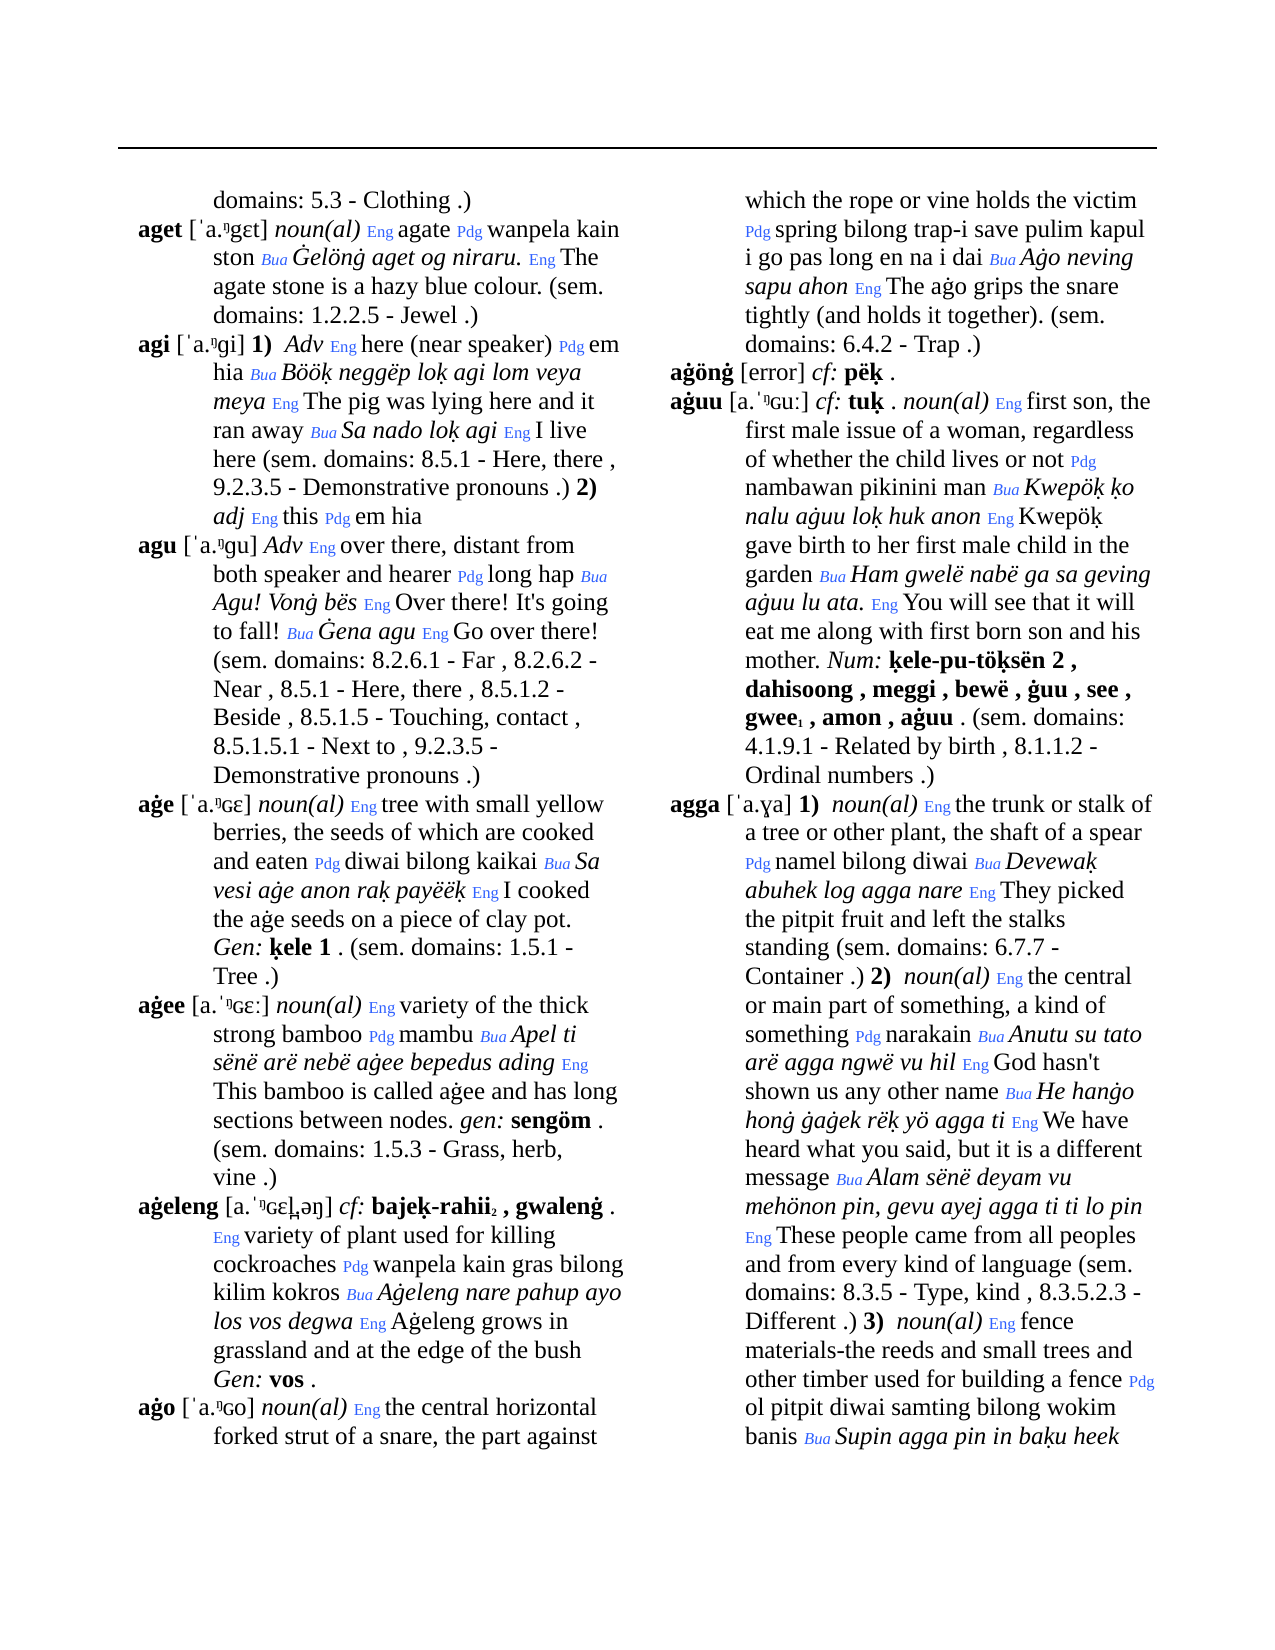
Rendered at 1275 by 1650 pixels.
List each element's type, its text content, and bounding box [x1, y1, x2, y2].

text which the rope or vine holds the victim Pdg spring bilong trap-i save pulim kapul i go pas long en na i dai Bua Aġo neving sapu ahon Eng The aġo grips the snare tightly (and holds it together). (sem. domains: 6.4.2 - Trap .) [651, 183, 1156, 354]
text aget [ˈa.ᵑgɛt] noun(al) Eng agate Pdg wanpela kain ston Bua Ġelönġ aget og niraru. Eng The agate stone is a hazy blue colour. (sem. domains: 1.2.2.5 - Jewel .) [119, 211, 624, 326]
text aġuu [a.ˈᵑɢuː] cf: tuḳ . noun(al) Eng first son, the first male issue of a woman, regardless of whether the child lives or not Pdg nambawan pikinini man Bua Kwepöḳ ḳo nalu aġuu loḳ huk anon Eng Kwepöḳ gave birth to her first male child in the garden Bua Ham gwelë nabë ga sa geving aġuu lu ata. Eng You will see that it will eat me along with first born son and his mother. Num: ḳele-pu-töḳsën 2 , dahisoong , meggi , bewë , ġuu , see , gwee1 , amon , aġuu . (sem. domains: 4.1.9.1 - Related by birth , 8.1.1.2 - Ordinal numbers .) [651, 383, 1156, 786]
text domains: 5.3 - Clothing .) [119, 183, 624, 211]
text aġe [ˈa.ᵑɢɛ] noun(al) Eng tree with small yellow berries, the seeds of which are cooked and eaten Pdg diwai bilong kaikai Bua Sa vesi aġe anon raḳ payëëḳ Eng I cooked the aġe seeds on a piece of clay pot. Gen: ḳele 1 . (sem. domains: 1.5.1 - Tree .) [119, 786, 624, 987]
text agu [ˈa.ᵑɡu] Adv Eng over there, distant from both speaker and hearer Pdg long hap Bua Agu! Vonġ bës Eng Over there! It's going to fall! Bua Ġena agu Eng Go over there! (sem. domains: 8.2.6.1 - Far , 8.2.6.2 - Near , 8.5.1 - Here, there , 8.5.1.2 - Beside , 8.5.1.5 - Touching, contact , 8.5.1.5.1 - Next to , 9.2.3.5 - Demonstrative pronouns .) [119, 527, 624, 786]
text agga [ˈa.ɣa] 1) noun(al) Eng the trunk or stalk of a tree or other plant, the shaft of a spear Pdg namel bilong diwai Bua Devewaḳ abuhek log agga nare Eng They picked the pitpit fruit and left the stalks standing (sem. domains: 6.7.7 - Container .) 2) noun(al) Eng the central or main part of something, a kind of something Pdg narakain Bua Anutu su tato arë agga ngwë vu hil Eng God hasn't shown us any other name Bua He hanġo honġ ġaġek rëḳ yö agga ti Eng We have heard what you said, but it is a different message Bua Alam sënë deyam vu mehönon pin, gevu ayej agga ti ti lo pin Eng These people came from all peoples and from every kind of language (sem. domains: 8.3.5 - Type, kind , 8.3.5.2.3 - Different .) 3) noun(al) Eng fence materials-the reeds and small trees and other timber used for building a fence Pdg ol pitpit diwai samting bilong wokim banis Bua Supin agga pin in baḳu heek [651, 786, 1156, 1454]
text aġo [ˈa.ᵑɢo] noun(al) Eng the central horizontal forked strut of a snare, the part against [119, 1389, 624, 1454]
text agi [ˈa.ᵑɡi] 1) Adv Eng here (near speaker) Pdg em hia Bua Bööḳ neggëp loḳ agi lom veya meya Eng The pig was lying here and it ran away Bua Sa nado loḳ agi Eng I live here (sem. domains: 8.5.1 - Here, there , 9.2.3.5 - Demonstrative pronouns .) 2) adj Eng this Pdg em hia [119, 326, 624, 527]
text aġönġ [error] cf: pëḳ . [651, 354, 1156, 383]
text aġee [a.ˈᵑɢɛː] noun(al) Eng variety of the thick strong bamboo Pdg mambu Bua Apel ti sënë arë nebë aġee bepedus ading Eng This bamboo is called aġee and has long sections between nodes. gen: sengöm . (sem. domains: 1.5.3 - Grass, herb, vine .) [119, 987, 624, 1188]
text aġeleng [a.ˈᵑɢɛl̪.əŋ] cf: bajeḳ-rahii2 , gwalenġ . Eng variety of plant used for killing cockroaches Pdg wanpela kain gras bilong kilim kokros Bua Aġeleng nare pahup ayo los vos degwa Eng Aġeleng grows in grassland and at the edge of the bush Gen: vos . [119, 1188, 624, 1389]
